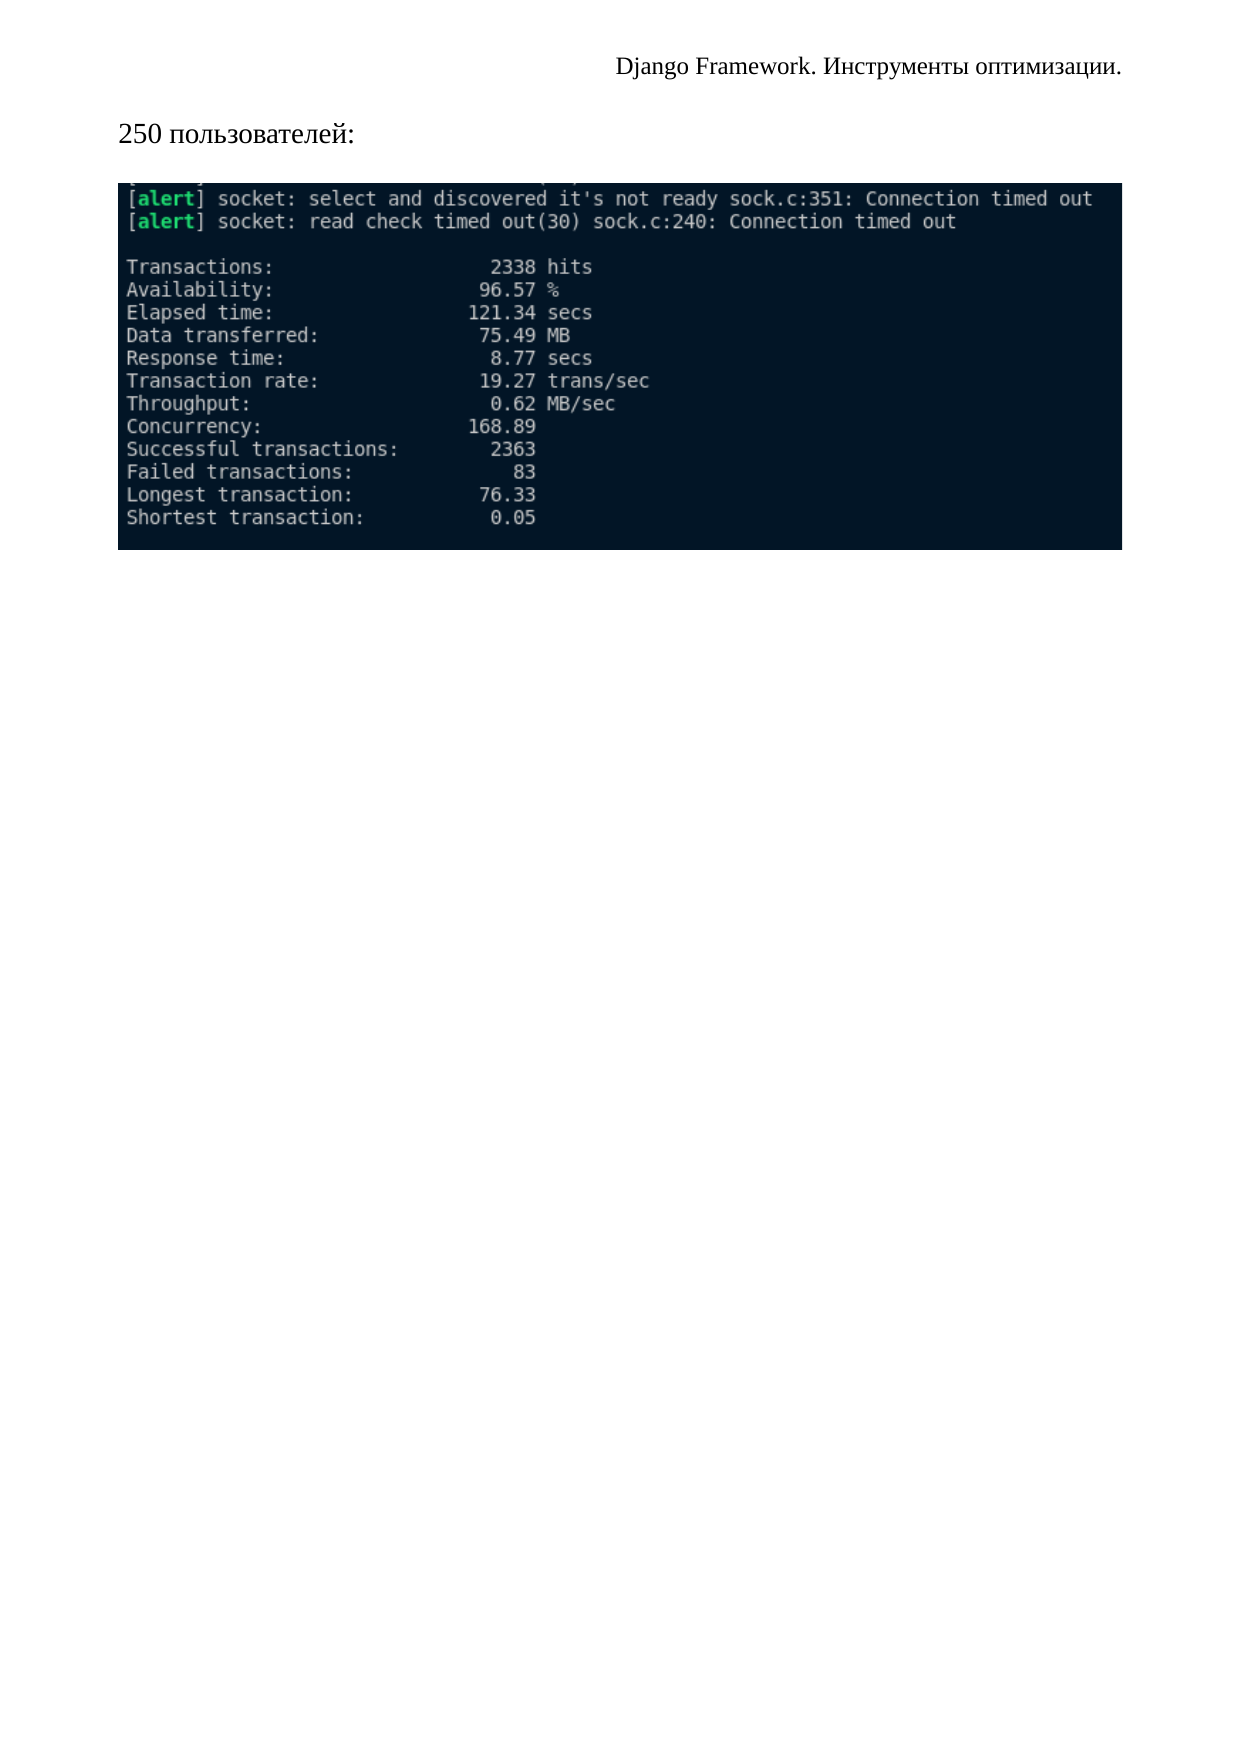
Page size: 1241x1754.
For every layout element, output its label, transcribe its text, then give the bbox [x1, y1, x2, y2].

picture [118, 183, 1123, 550]
text 250 пользователей: [118, 116, 1122, 150]
